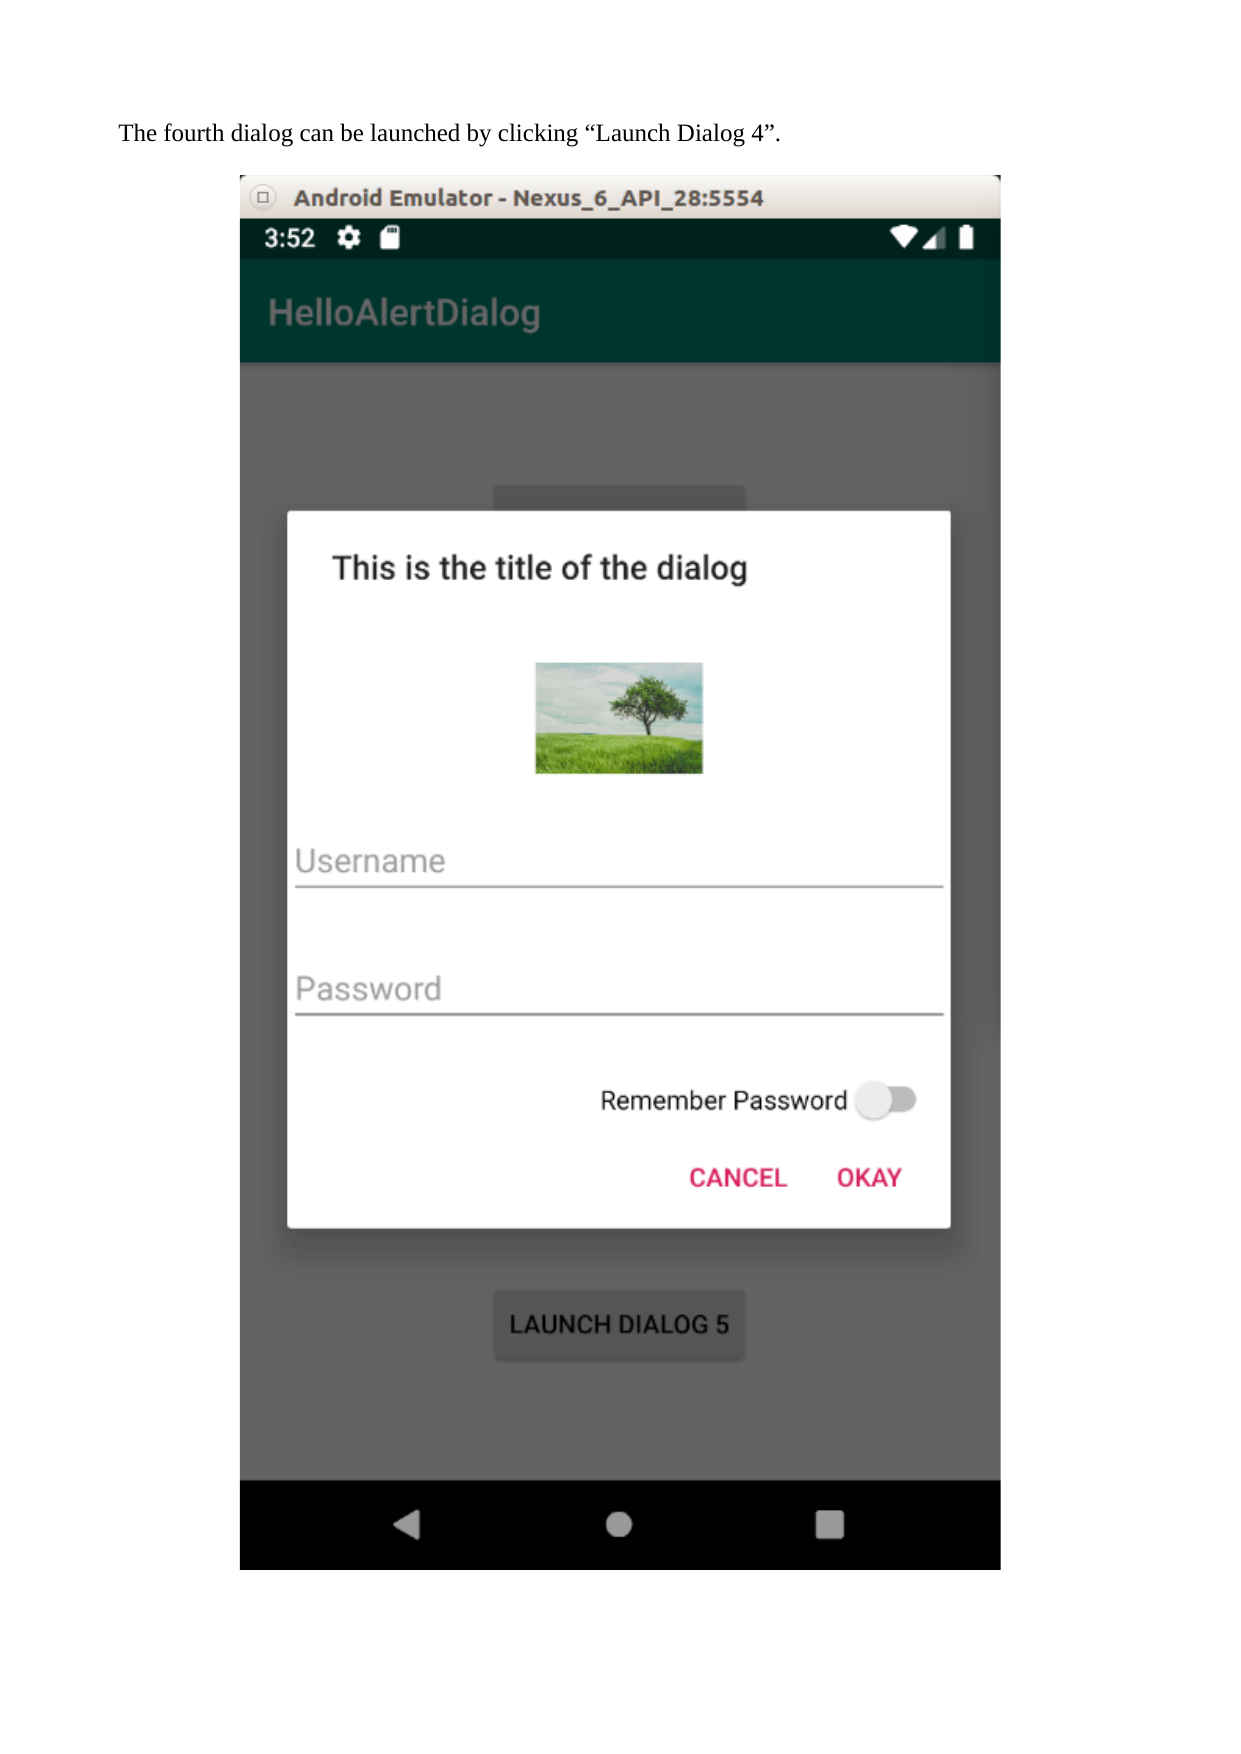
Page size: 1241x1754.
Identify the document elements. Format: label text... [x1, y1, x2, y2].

picture [239, 175, 1001, 1570]
text The fourth dialog can be launched by clicking “Launch Dialog 4”. [118, 118, 1122, 147]
